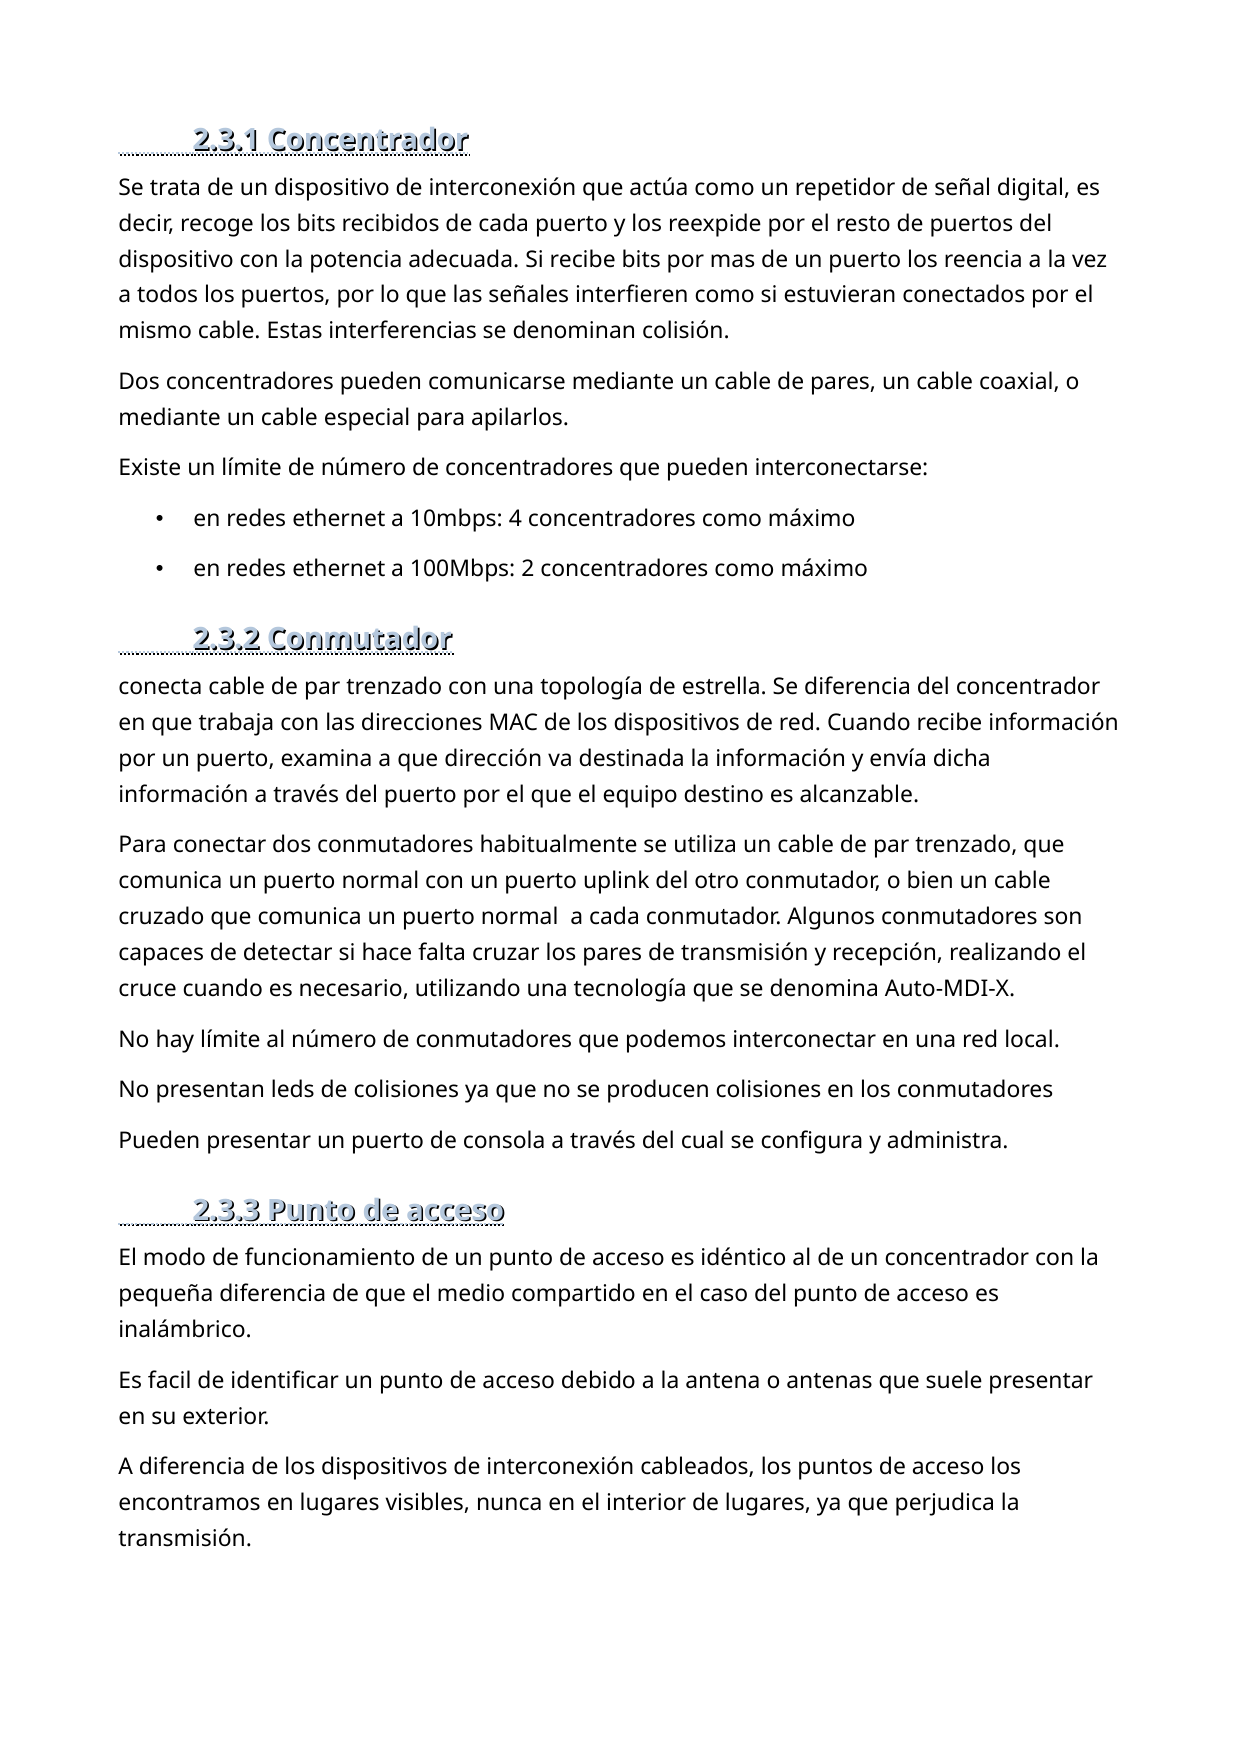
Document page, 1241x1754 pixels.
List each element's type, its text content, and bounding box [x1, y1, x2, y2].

text No hay límite al número de conmutadores que podemos interconectar en una red local. [118, 1023, 1122, 1054]
text Es facil de identificar un punto de acceso debido a la antena o antenas que suele presentar en su exterior. [118, 1364, 1122, 1431]
subtitle 2.3.2 Conmutador [118, 617, 1122, 657]
text Pueden presentar un puerto de consola a través del cual se configura y administra. [118, 1124, 1122, 1155]
subtitle 2.3.3 Punto de acceso [118, 1189, 1122, 1229]
text Existe un límite de número de concentradores que pueden interconectarse: [118, 451, 1122, 483]
text Para conectar dos conmutadores habitualmente se utiliza un cable de par trenzado, que comunica un puerto normal con un puerto uplink del otro conmutador, o bien un cable cruzado que comunica un puerto normal a cada conmutador. Algunos conmutadores son capaces de detectar si hace falta cruzar los pares de transmisión y recepción, realizando el cruce cuando es necesario, utilizando una tecnología que se denomina Auto-MDI-X. [118, 828, 1122, 1003]
text A diferencia de los dispositivos de interconexión cableados, los puntos de acceso los encontramos en lugares visibles, nunca en el interior de lugares, ya que perjudica la transmisión. [118, 1450, 1122, 1553]
text Se trata de un dispositivo de interconexión que actúa como un repetidor de señal digital, es decir, recoge los bits recibidos de cada puerto y los reexpide por el resto de puertos del dispositivo con la potencia adecuada. Si recibe bits por mas de un puerto los reencia a la vez a todos los puertos, por lo que las señales interfieren como si estuvieran conectados por el mismo cable. Estas interferencias se denominan colisión. [118, 171, 1122, 346]
text conecta cable de par trenzado con una topología de estrella. Se diferencia del concentrador en que trabaja con las direcciones MAC de los dispositivos de red. Cuando recibe información por un puerto, examina a que dirección va destinada la información y envía dicha información a través del puerto por el que el equipo destino es alcanzable. [118, 670, 1122, 809]
list en redes ethernet a 100Mbps: 2 concentradores como máximo [156, 552, 1122, 584]
list en redes ethernet a 10mbps: 4 concentradores como máximo [156, 502, 1122, 533]
text El modo de funcionamiento de un punto de acceso es idéntico al de un concentrador con la pequeña diferencia de que el medio compartido en el caso del punto de acceso es inalámbrico. [118, 1241, 1122, 1344]
text Dos concentradores pueden comunicarse mediante un cable de pares, un cable coaxial, o mediante un cable especial para apilarlos. [118, 365, 1122, 432]
text No presentan leds de colisiones ya que no se producen colisiones en los conmutadores [118, 1073, 1122, 1104]
subtitle 2.3.1 Concentrador [118, 118, 1122, 158]
